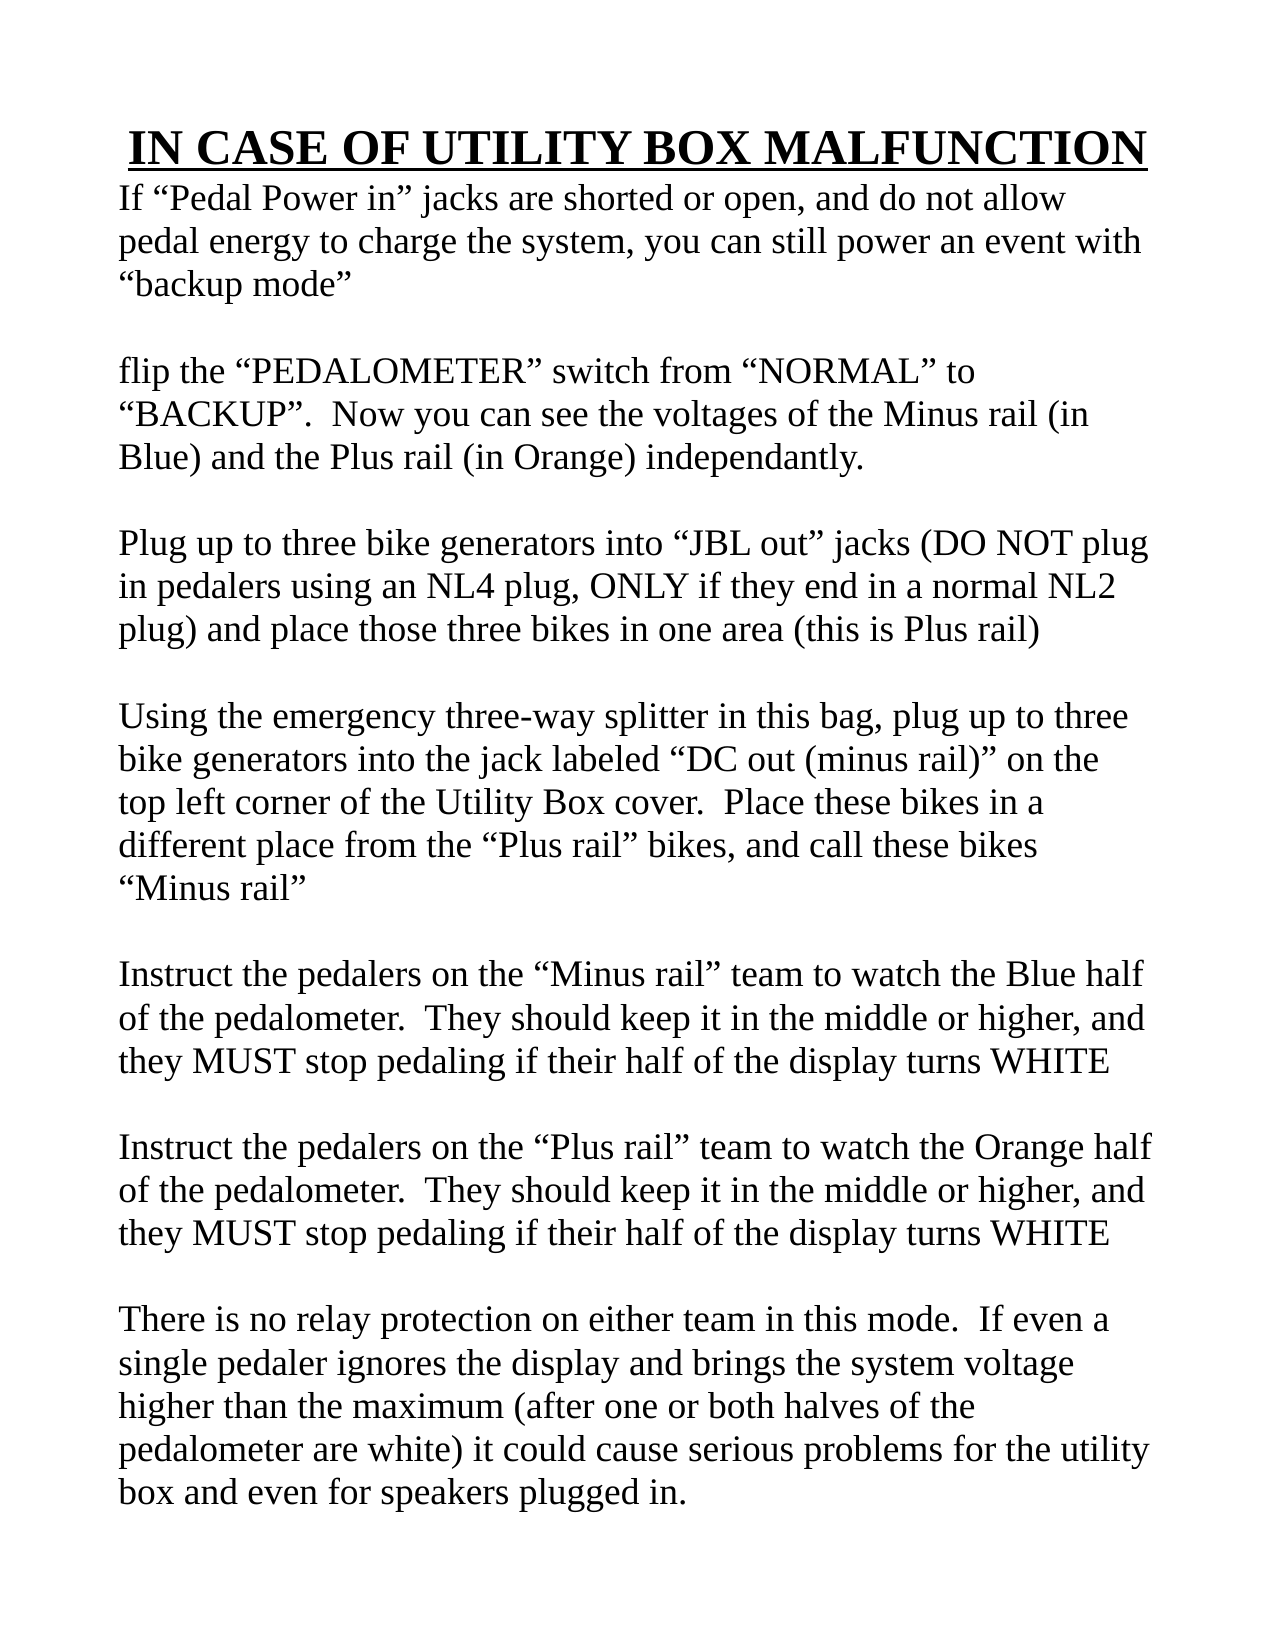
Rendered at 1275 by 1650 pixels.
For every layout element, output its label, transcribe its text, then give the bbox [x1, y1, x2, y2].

text Instruct the pedalers on the “Minus rail” team to watch the Blue half of the pedalometer. They should keep it in the middle or higher, and they MUST stop pedaling if their half of the display turns WHITE [118, 952, 1157, 1081]
text flip the “PEDALOMETER” switch from “NORMAL” to “BACKUP”. Now you can see the voltages of the Minus rail (in Blue) and the Plus rail (in Orange) independantly. [118, 348, 1157, 477]
text IN CASE OF UTILITY BOX MALFUNCTION [118, 118, 1157, 176]
text Instruct the pedalers on the “Plus rail” team to watch the Orange half of the pedalometer. They should keep it in the middle or higher, and they MUST stop pedaling if their half of the display turns WHITE [118, 1124, 1157, 1254]
text There is no relay protection on either team in this mode. If even a single pedaler ignores the display and brings the system voltage higher than the maximum (after one or both halves of the pedalometer are white) it could cause serious problems for the utility box and even for speakers plugged in. [118, 1297, 1157, 1512]
text Using the emergency three-way splitter in this bag, plug up to three bike generators into the jack labeled “DC out (minus rail)” on the top left corner of the Utility Box cover. Place these bikes in a different place from the “Plus rail” bikes, and call these bikes “Minus rail” [118, 693, 1157, 909]
text Plug up to three bike generators into “JBL out” jacks (DO NOT plug in pedalers using an NL4 plug, ONLY if they end in a normal NL2 plug) and place those three bikes in one area (this is Plus rail) [118, 521, 1157, 650]
text If “Pedal Power in” jacks are shorted or open, and do not allow pedal energy to charge the system, you can still power an event with “backup mode” [118, 176, 1157, 305]
